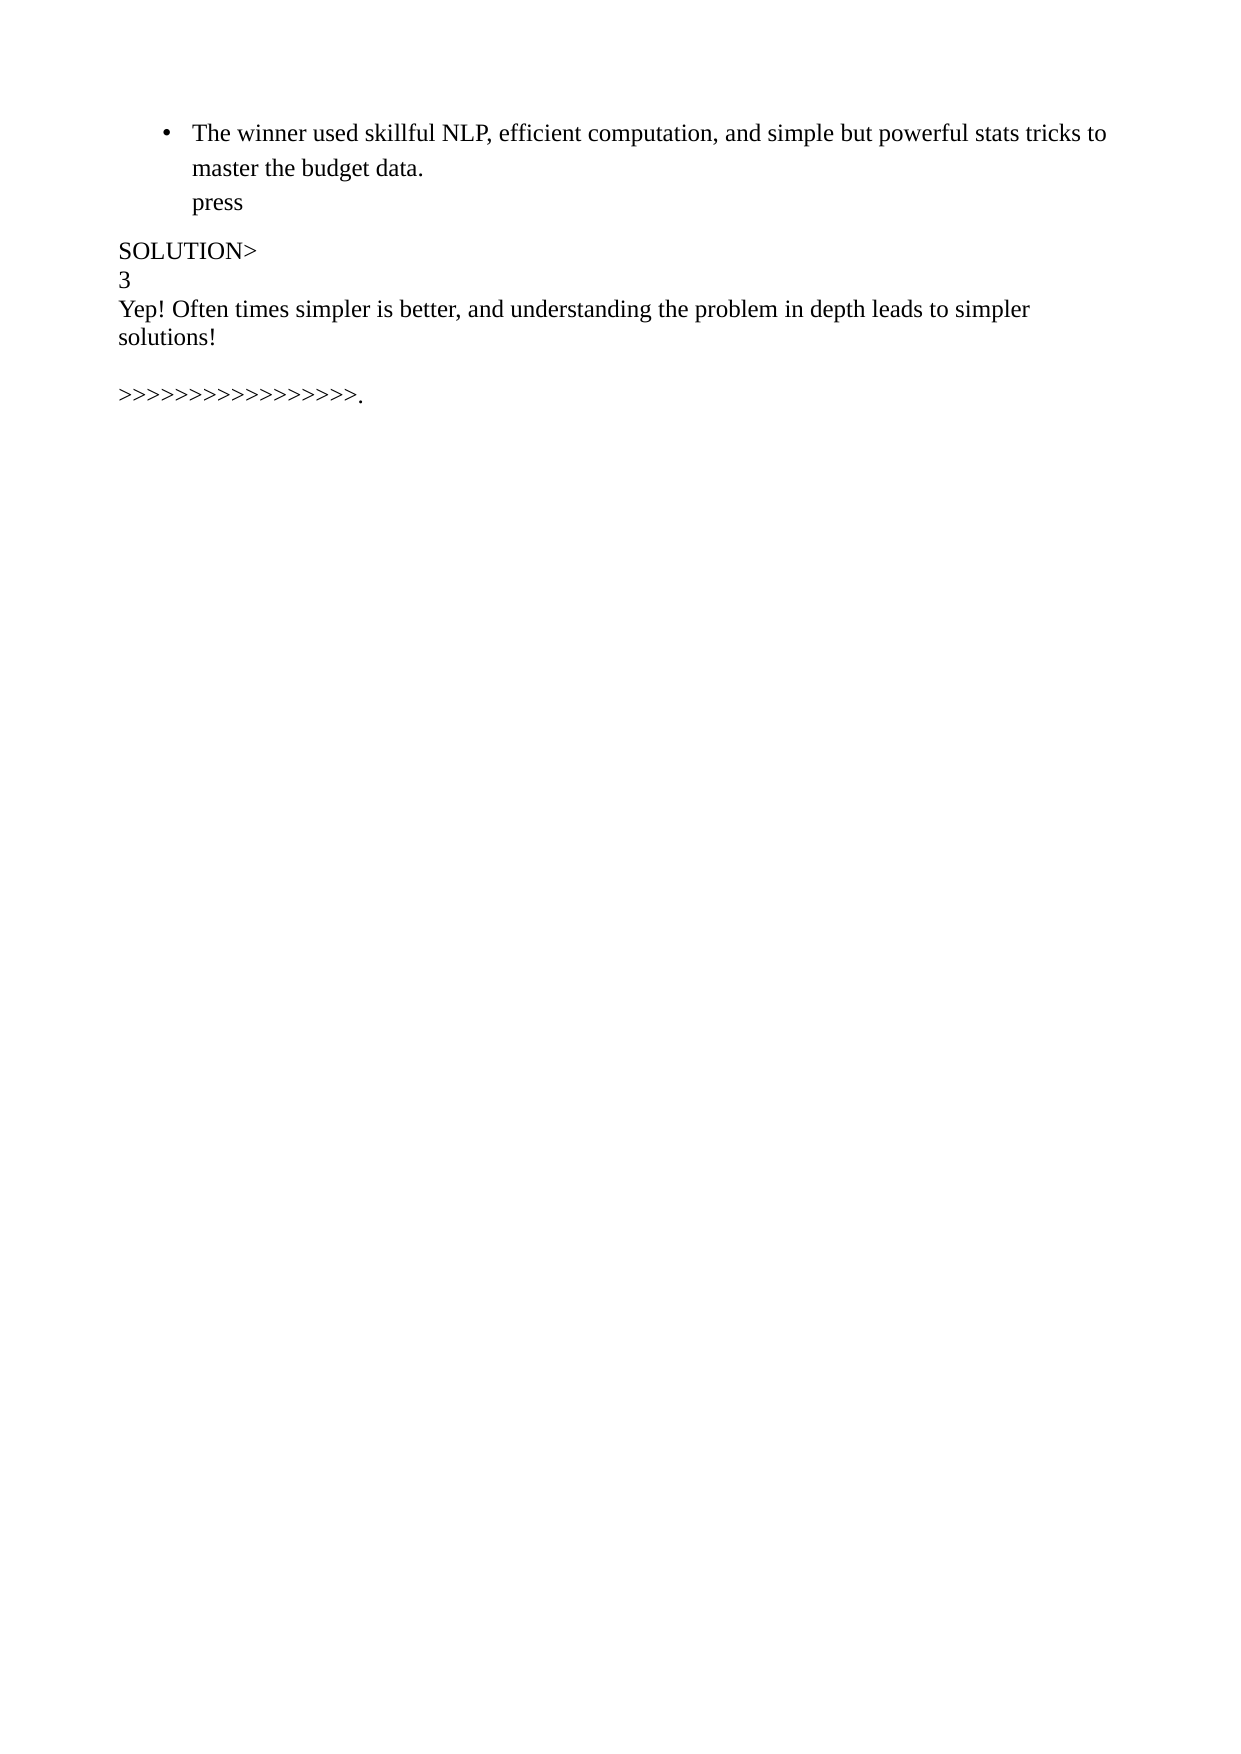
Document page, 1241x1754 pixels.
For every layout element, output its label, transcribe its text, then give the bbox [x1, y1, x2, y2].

list press [162, 187, 1122, 216]
text 3 [118, 265, 1122, 294]
text >>>>>>>>>>>>>>>>>. [118, 380, 1122, 409]
text Yep! Often times simpler is better, and understanding the problem in depth leads to simpler solutions! [118, 294, 1122, 351]
list The winner used skillful NLP, efficient computation, and simple but powerful stats tricks to master the budget data. [162, 118, 1122, 181]
text SOLUTION> [118, 236, 1122, 265]
